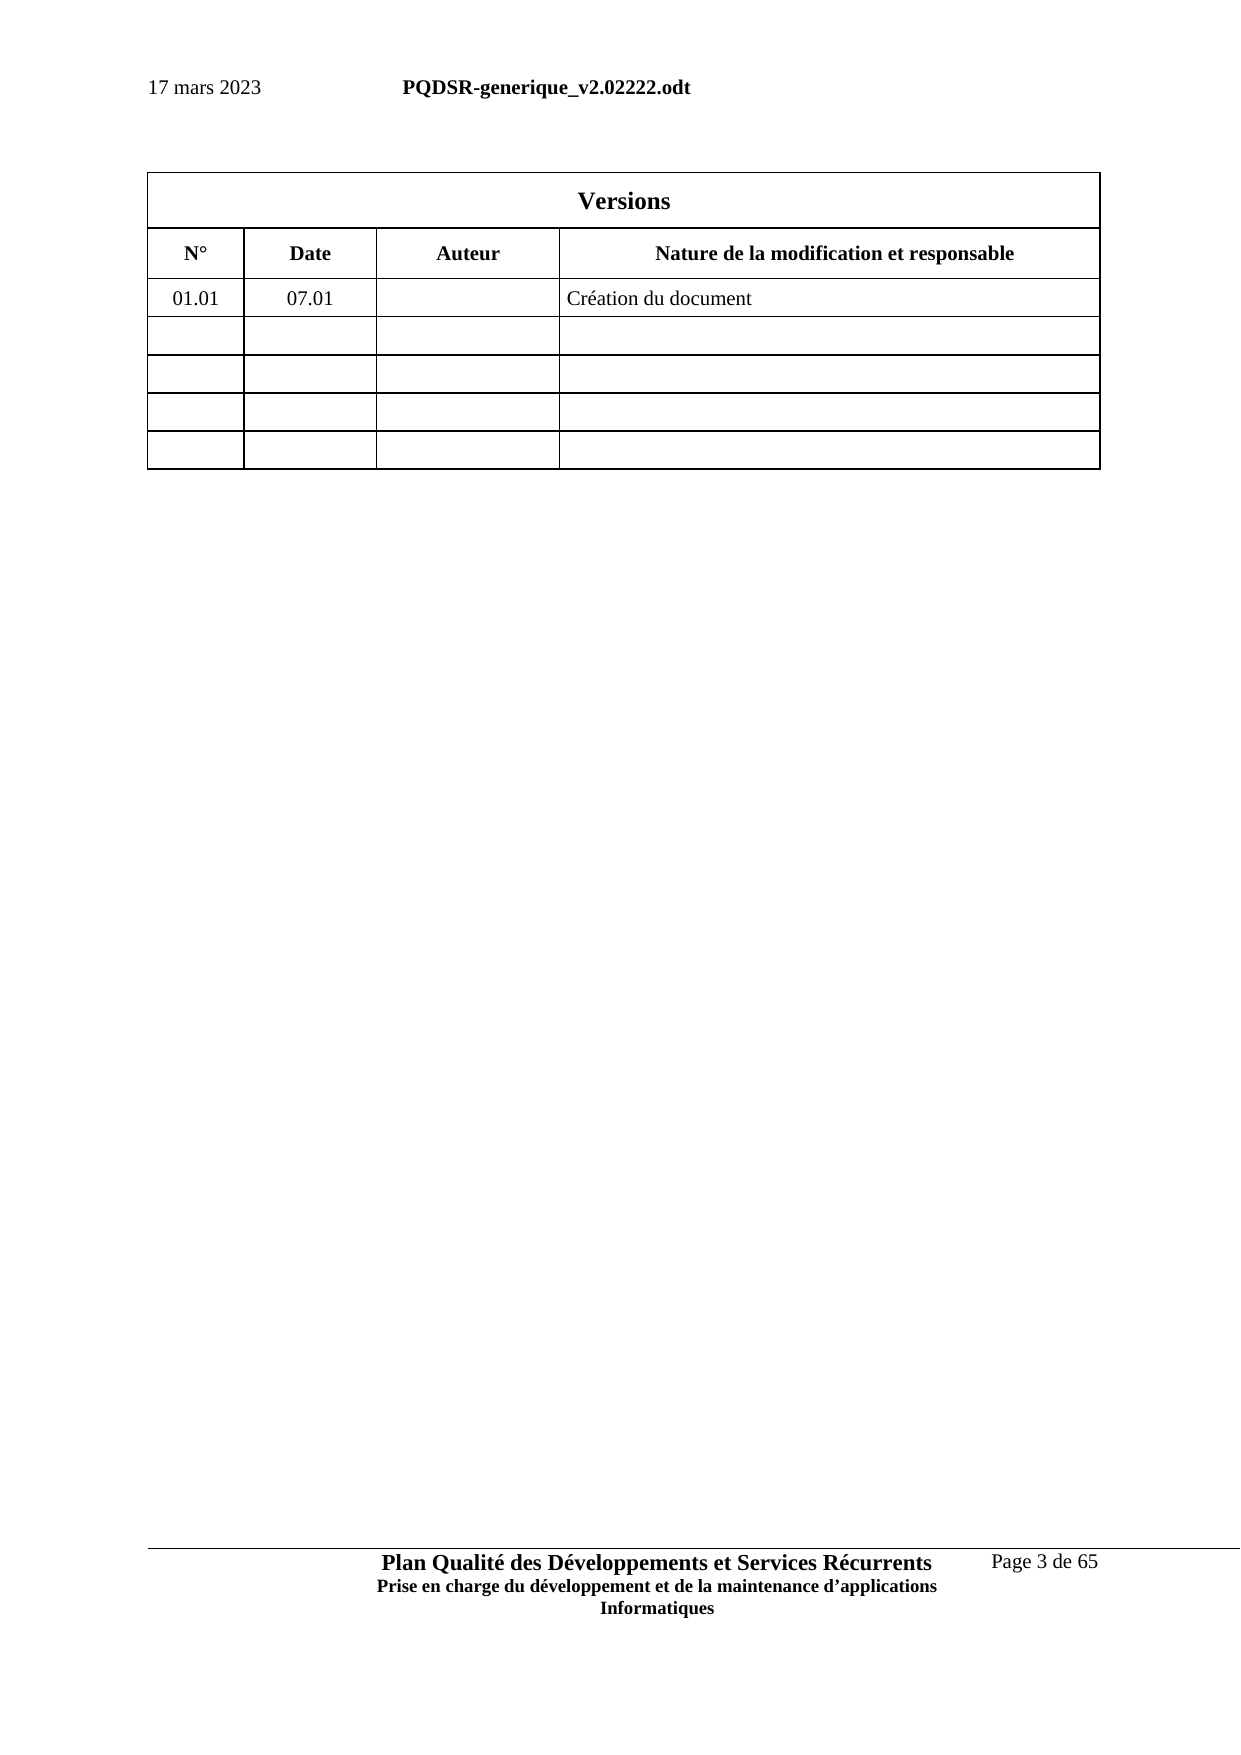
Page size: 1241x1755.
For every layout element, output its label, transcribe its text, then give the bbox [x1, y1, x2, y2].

table_cell 07.01 [245, 279, 376, 316]
table_cell [148, 394, 243, 430]
table_header Versions [148, 173, 1099, 227]
table_cell 01.01 [148, 279, 243, 316]
table_cell [560, 317, 1099, 354]
table_cell N° [148, 229, 243, 278]
table_cell [245, 394, 376, 430]
table_cell [377, 394, 559, 430]
table_cell [377, 279, 559, 316]
table_cell [377, 432, 559, 468]
table_cell Création du document [560, 279, 1099, 316]
table_cell [148, 432, 243, 468]
table_cell [560, 356, 1099, 392]
table_cell [377, 356, 559, 392]
table_cell [377, 317, 559, 354]
table_cell [148, 317, 243, 354]
table_cell [245, 317, 376, 354]
table_cell [245, 432, 376, 468]
table_cell Auteur [377, 229, 559, 278]
table_cell [245, 356, 376, 392]
table_cell [148, 356, 243, 392]
table_cell Nature de la modification et responsable [560, 229, 1099, 278]
table_cell [560, 432, 1099, 468]
table_cell Date [245, 229, 376, 278]
table_cell [560, 394, 1099, 430]
